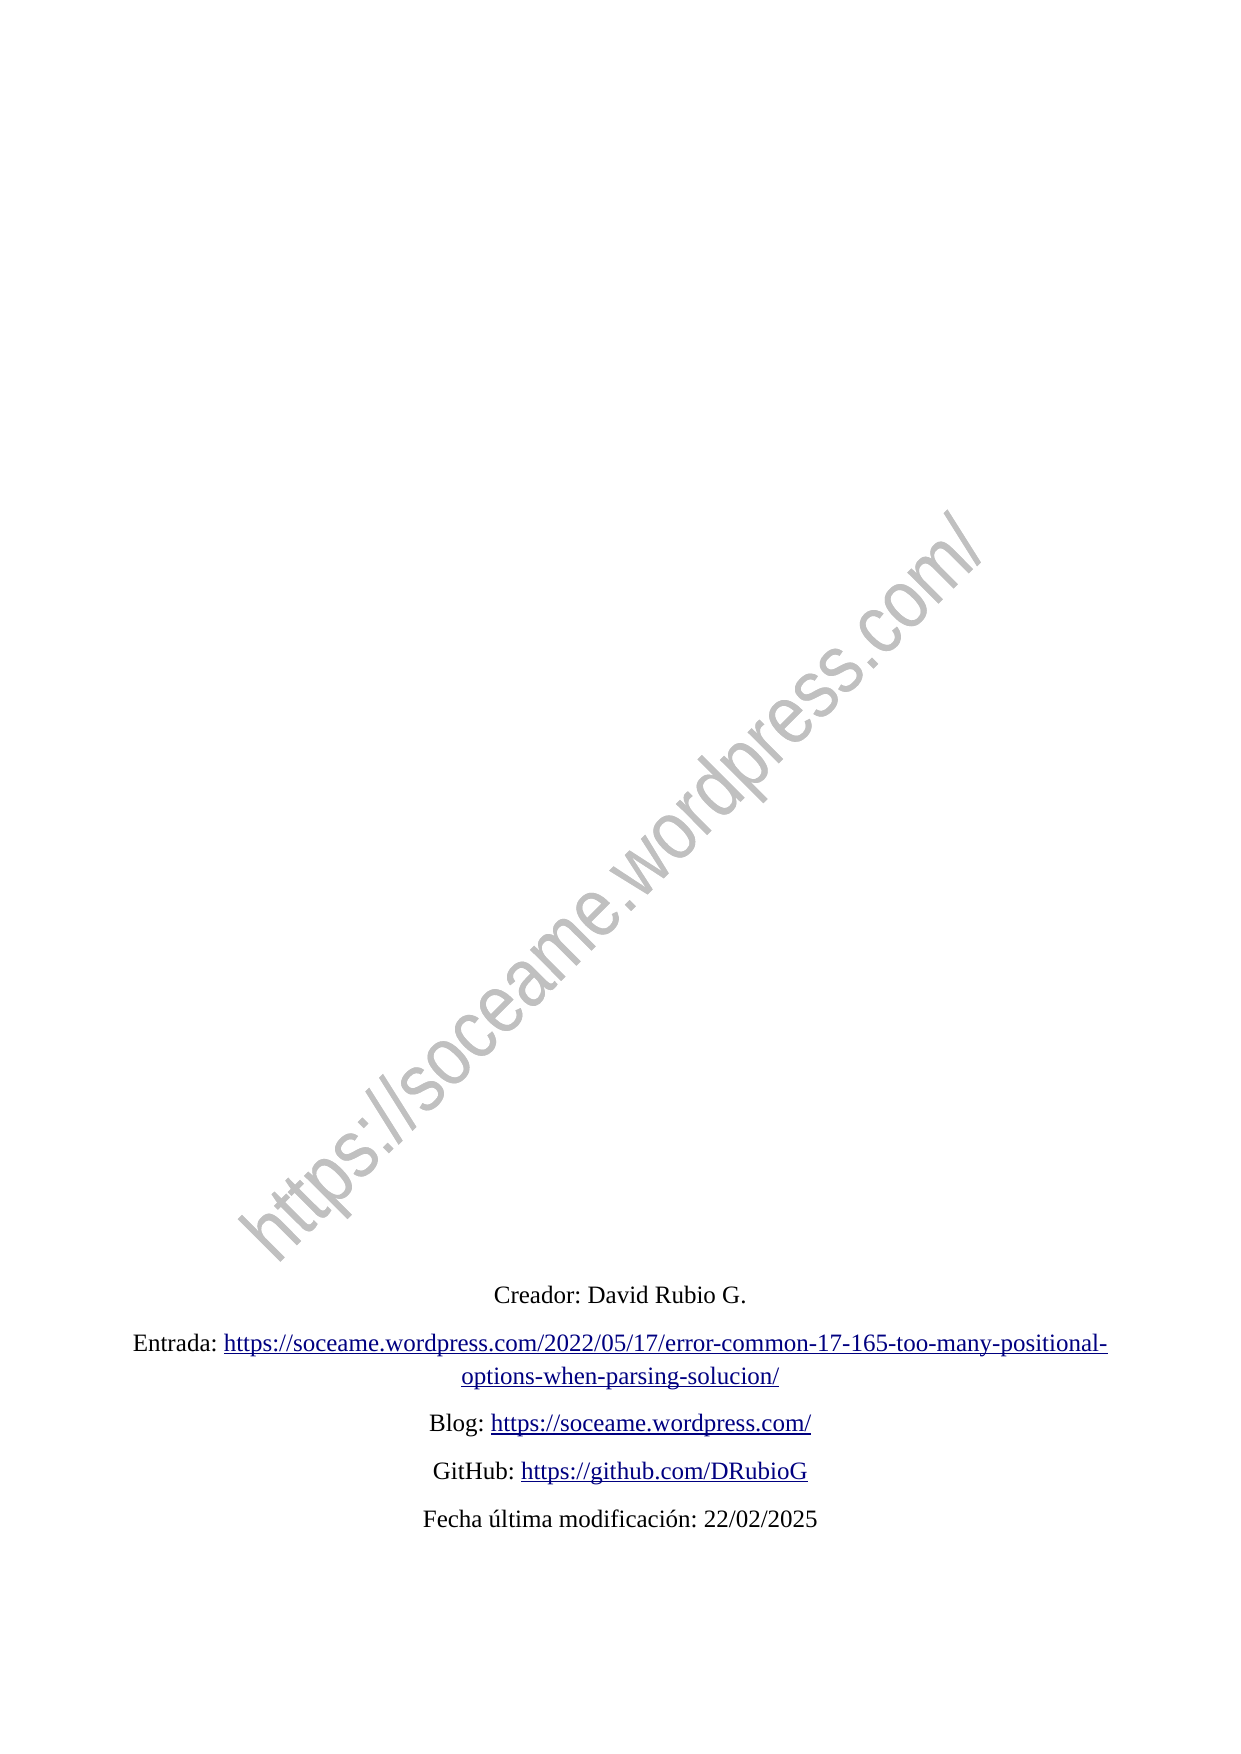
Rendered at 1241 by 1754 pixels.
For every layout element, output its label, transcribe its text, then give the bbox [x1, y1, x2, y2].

text Blog: https://soceame.wordpress.com/ [118, 1408, 1122, 1437]
text Fecha última modificación: 22/02/2025 [118, 1504, 1122, 1532]
text Entrada: https://soceame.wordpress.com/2022/05/17/error-common-17-165-too-many-positional-options-when-parsing-solucion/ [118, 1328, 1122, 1389]
text GitHub: https://github.com/DRubioG [118, 1456, 1122, 1485]
text Creador: David Rubio G. [118, 1280, 1122, 1309]
